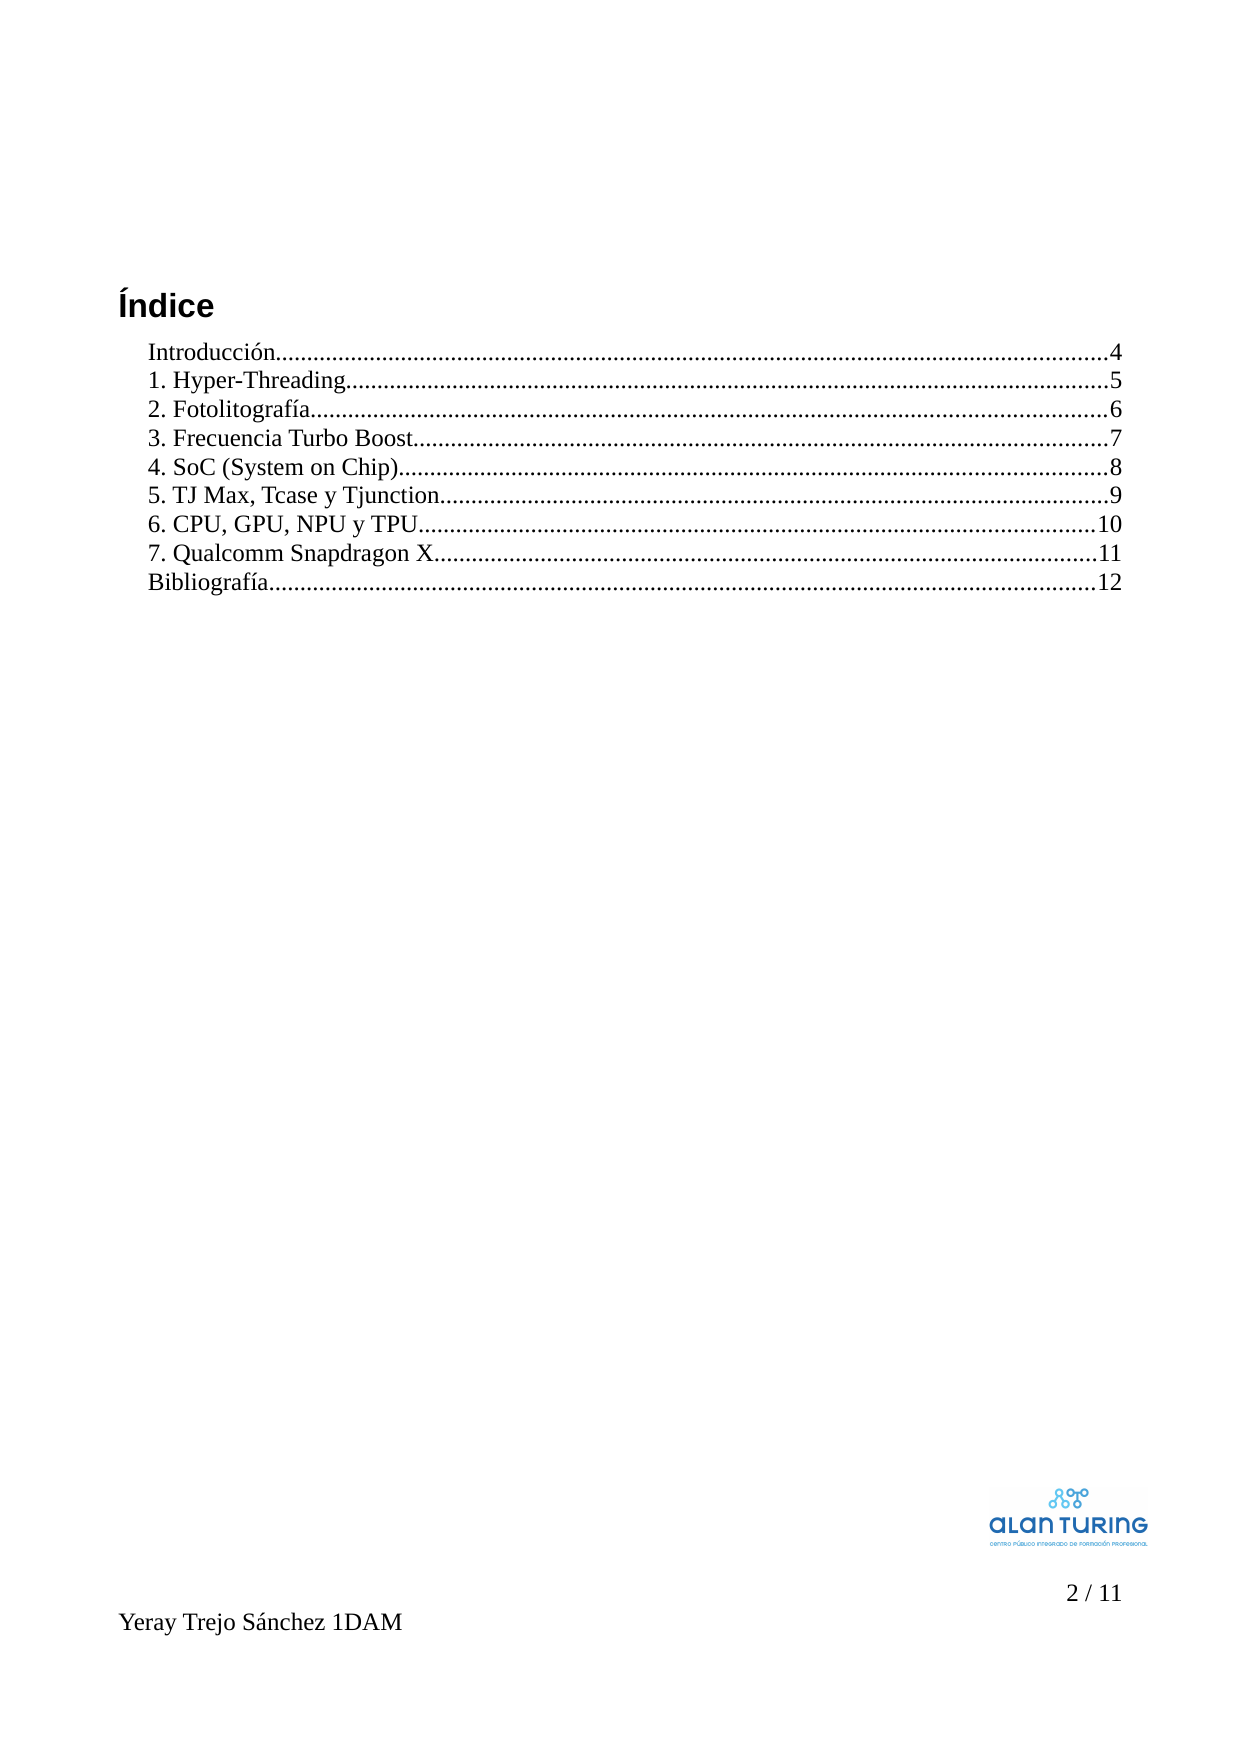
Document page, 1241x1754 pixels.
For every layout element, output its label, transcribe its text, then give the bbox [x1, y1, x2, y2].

text 5. TJ Max, Tcase y Tjunction 9 [148, 481, 1122, 509]
text 3. Frecuencia Turbo Boost 7 [148, 423, 1122, 452]
text 4. SoC (System on Chip) 8 [148, 452, 1122, 481]
text 1. Hyper-Threading 5 [148, 366, 1122, 394]
text 6. CPU, GPU, NPU y TPU 10 [148, 509, 1122, 538]
text 2. Fotolitografía 6 [148, 394, 1122, 423]
picture [988, 1487, 1149, 1547]
subtitle Índice [118, 286, 1122, 324]
text Bibliografía 12 [148, 567, 1122, 596]
text Introducción 4 [148, 337, 1122, 366]
text 7. Qualcomm Snapdragon X 11 [148, 538, 1122, 567]
